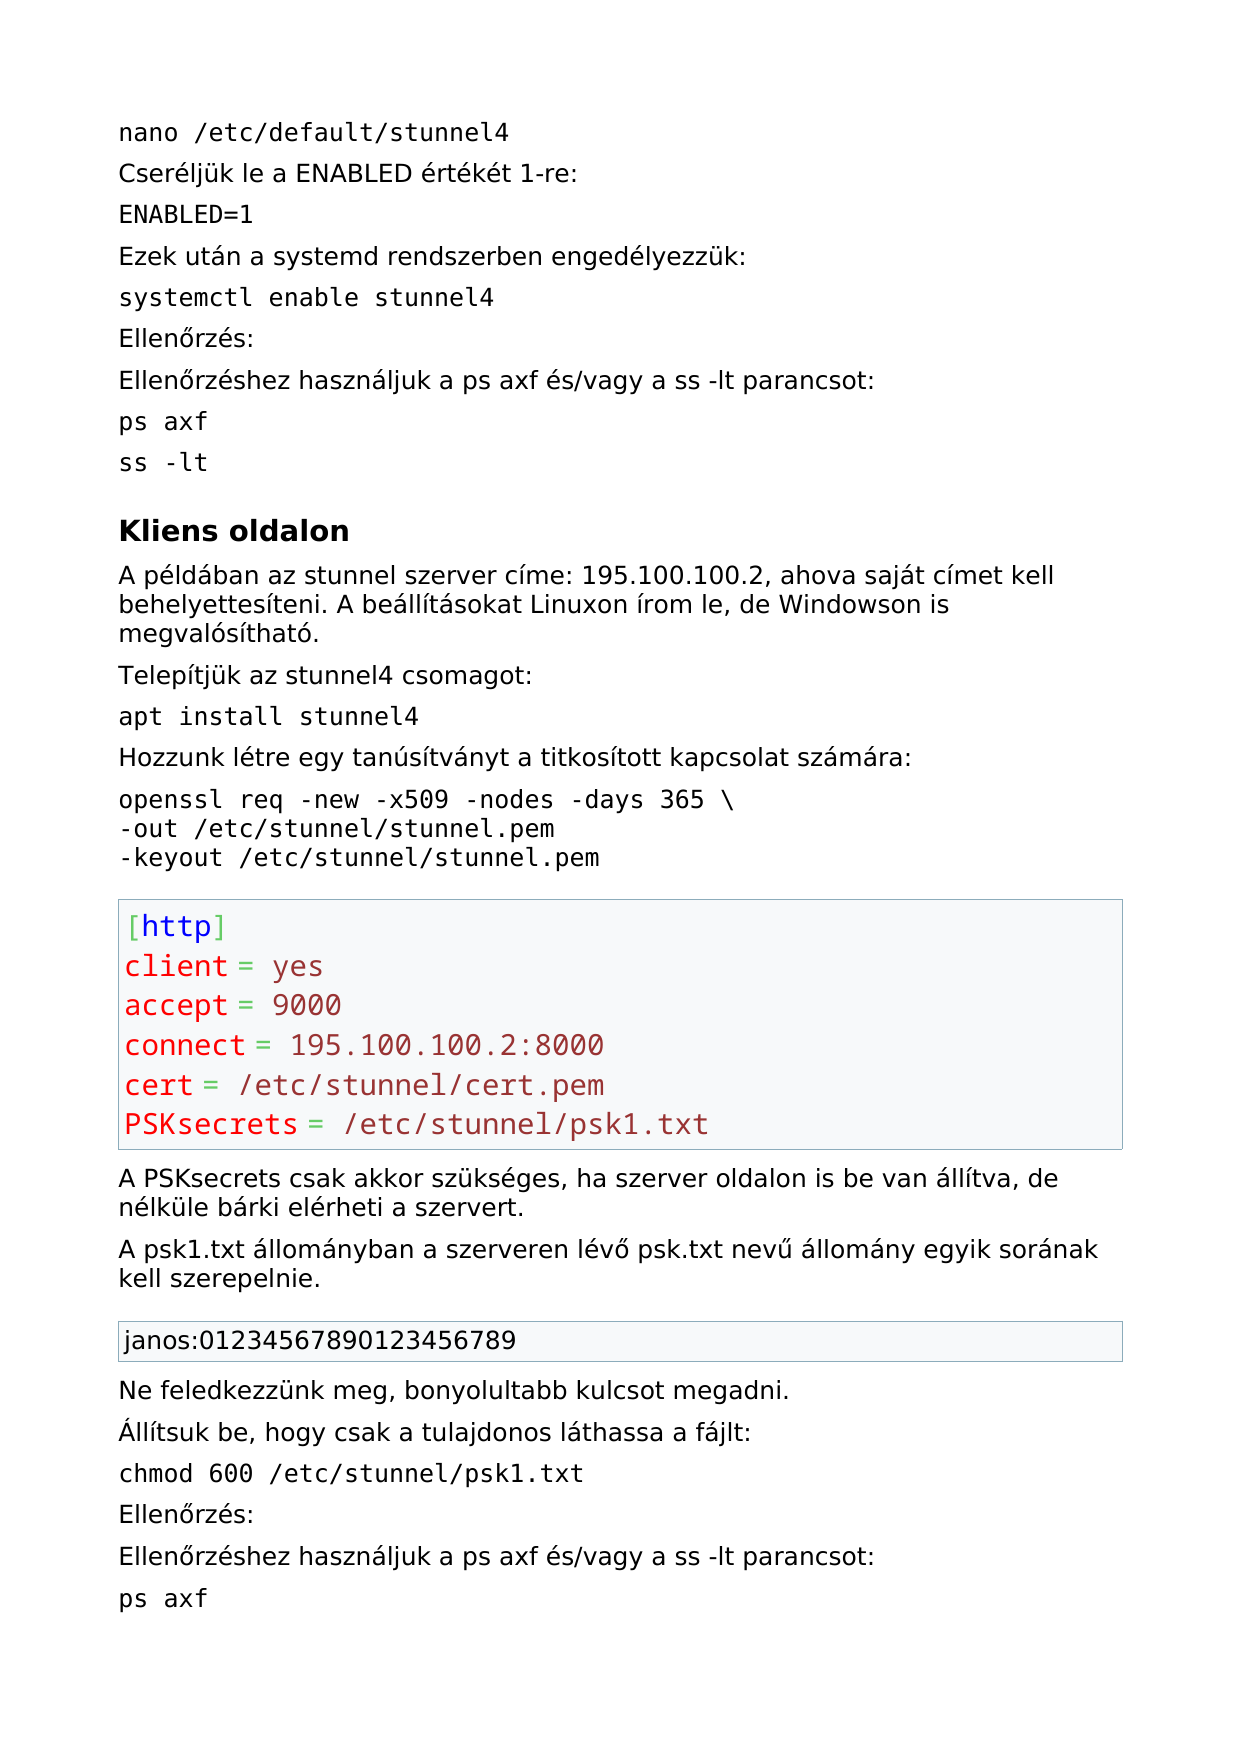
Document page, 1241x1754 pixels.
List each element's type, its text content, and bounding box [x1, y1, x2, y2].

text ps axf [118, 1584, 1122, 1613]
text systemctl enable stunnel4 [118, 283, 1122, 312]
text Ellenőrzés: [118, 324, 1122, 353]
text openssl req -new -x509 -nodes -days 365 \ -out /etc/stunnel/stunnel.pem -keyout /etc/stunnel/stunnel.pem [118, 785, 1122, 873]
text Ellenőrzéshez használjuk a ps axf és/vagy a ss -lt parancsot: [118, 366, 1122, 395]
text ss -lt [118, 448, 1122, 478]
subtitle Kliens oldalon [118, 514, 1122, 548]
text A példában az stunnel szerver címe: 195.100.100.2, ahova saját címet kell behelyettesíteni. A beállításokat Linuxon írom le, de Windowson is megvalósítható. [118, 561, 1122, 648]
text A psk1.txt állományban a szerveren lévő psk.txt nevű állomány egyik sorának kell szerepelnie. [118, 1235, 1122, 1293]
text nano /etc/default/stunnel4 [118, 118, 1122, 147]
text ENABLED=1 [118, 201, 1122, 230]
text ps axf [118, 408, 1122, 437]
text apt install stunnel4 [118, 703, 1122, 732]
text Ezek után a systemd rendszerben engedélyezzük: [118, 242, 1122, 271]
text Ellenőrzés: [118, 1501, 1122, 1530]
text chmod 600 /etc/stunnel/psk1.txt [118, 1460, 1122, 1489]
table_header [http] client = yes accept = 9000 connect = 195.100.100.2:8000 cert = /etc/stunnel/cert.pem PSKsecrets = /etc/stunnel/psk1.txt [119, 900, 1122, 1149]
text A PSKsecrets csak akkor szükséges, ha szerver oldalon is be van állítva, de nélküle bárki elérheti a szervert. [118, 1164, 1122, 1222]
text Cseréljük le a ENABLED értékét 1-re: [118, 159, 1122, 188]
text Állítsuk be, hogy csak a tulajdonos láthassa a fájlt: [118, 1418, 1122, 1447]
table_header janos:01234567890123456789 [119, 1322, 1122, 1361]
text Telepítjük az stunnel4 csomagot: [118, 661, 1122, 690]
text Hozzunk létre egy tanúsítványt a titkosított kapcsolat számára: [118, 743, 1122, 773]
text Ne feledkezzünk meg, bonyolultabb kulcsot megadni. [118, 1376, 1122, 1406]
text Ellenőrzéshez használjuk a ps axf és/vagy a ss -lt parancsot: [118, 1542, 1122, 1571]
